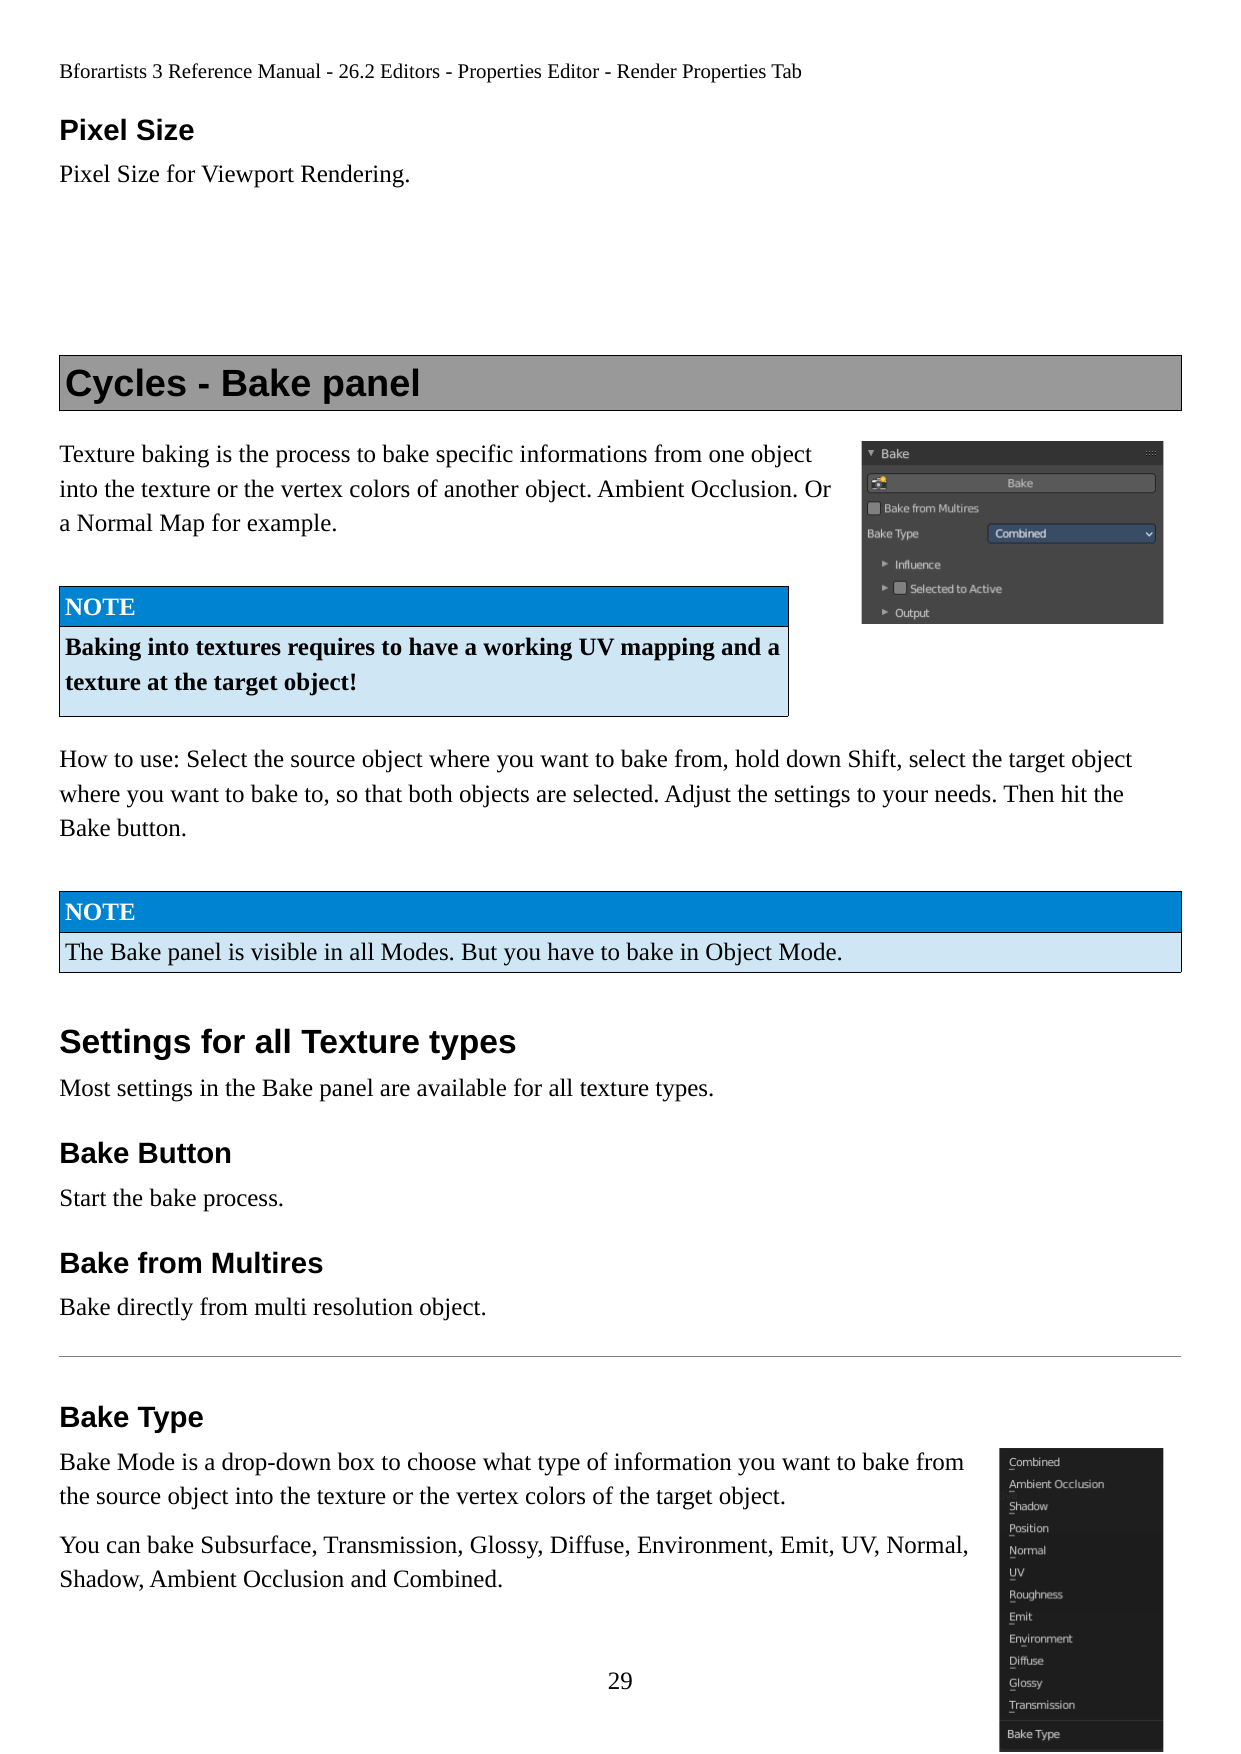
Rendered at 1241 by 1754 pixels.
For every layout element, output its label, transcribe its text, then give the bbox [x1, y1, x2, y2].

text Bake Mode is a drop-down box to choose what type of information you want to bake from the source object into the texture or the vertex colors of the target object. [59, 1447, 1181, 1510]
table_header Cycles - Bake panel [60, 356, 1181, 410]
text Texture baking is the process to bake specific informations from one object into the texture or the vertex colors of another object. Ambient Occlusion. Or a Normal Map for example. [59, 439, 1181, 537]
text Most settings in the Bake panel are available for all texture types. [59, 1073, 1181, 1101]
subtitle Settings for all Texture types [59, 1022, 1181, 1060]
subtitle Bake Button [59, 1136, 1181, 1170]
table_cell The Bake panel is visible in all Modes. But you have to bake in Object Mode. [60, 933, 1181, 972]
picture [999, 1448, 1164, 1752]
text You can bake Subsurface, Transmission, Glossy, Diffuse, Environment, Emit, UV, Normal, Shadow, Ambient Occlusion and Combined. [59, 1530, 999, 1593]
text Bake directly from multi resolution object. [59, 1292, 1181, 1321]
table_cell Baking into textures requires to have a working UV mapping and a texture at the target object! [60, 627, 788, 716]
picture [861, 441, 1164, 624]
text Pixel Size for Viewport Rendering. [59, 159, 1181, 188]
subtitle Bake from Multires [59, 1246, 1181, 1280]
text Start the bake process. [59, 1183, 1181, 1211]
table_header NOTE [60, 587, 788, 626]
text How to use: Select the source object where you want to bake from, hold down Shift, select the target object where you want to bake to, so that both objects are selected. Adjust the settings to your needs. Then hit the Bake button. [59, 744, 1181, 842]
subtitle Bake Type [59, 1400, 1181, 1434]
subtitle Pixel Size [59, 113, 1181, 146]
table_header NOTE [60, 892, 1181, 932]
